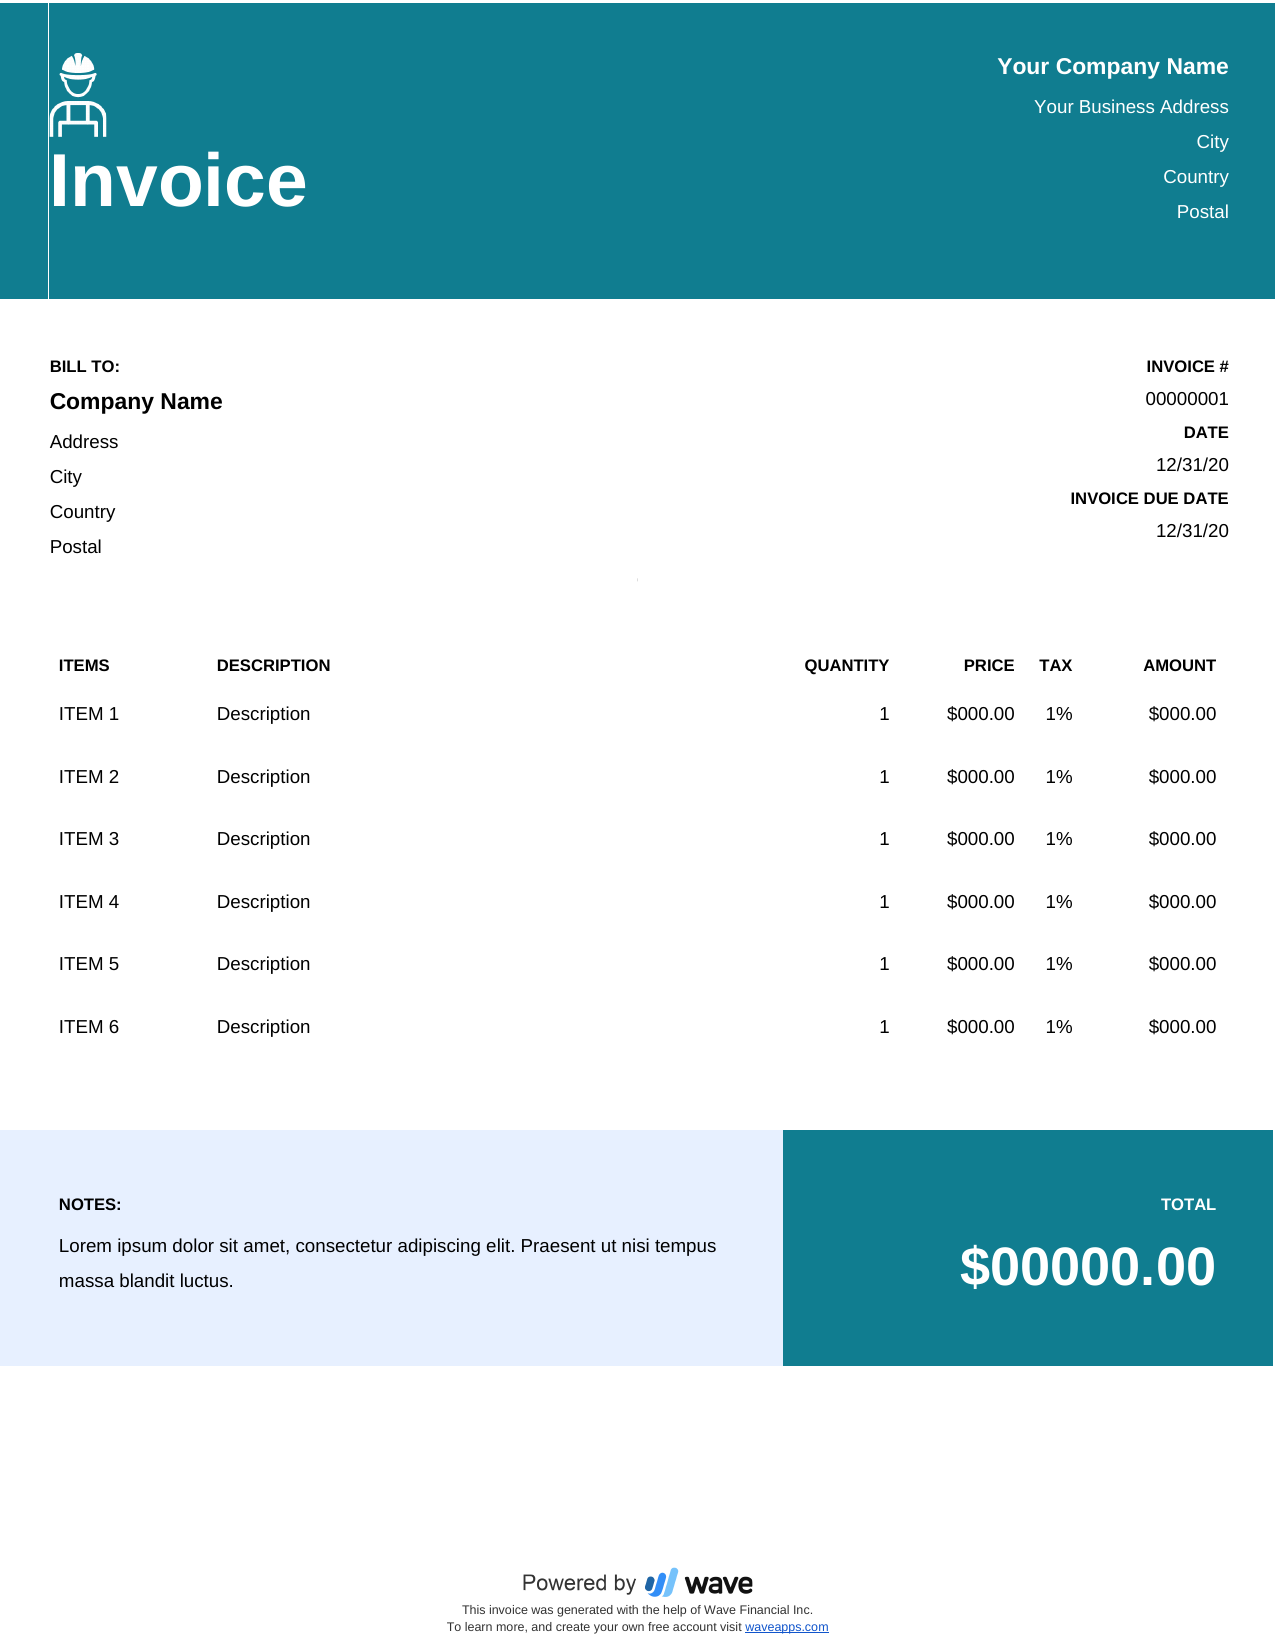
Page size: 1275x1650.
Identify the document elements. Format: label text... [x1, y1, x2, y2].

table_cell 1 [783, 818, 900, 880]
table_cell [1227, 1130, 1273, 1177]
table_cell [0, 880, 48, 942]
table_cell 1% [1025, 755, 1083, 817]
table_cell [1244, 346, 1275, 568]
table_header [1244, 3, 1275, 43]
table_cell Lorem ipsum dolor sit amet, consectetur adipiscing elit. Praesent ut nisi tempus massa blandit luctus. [48, 1224, 783, 1366]
table_cell [0, 693, 48, 755]
table_cell [1227, 755, 1273, 817]
table_cell NOTES: [48, 1177, 783, 1224]
table_cell [0, 755, 48, 817]
table_cell Your Company Name Your Business Address City Country Postal [655, 43, 1244, 299]
table_header TAX [1025, 645, 1083, 692]
table_cell 1% [1025, 943, 1083, 1005]
table_header AMOUNT [1083, 645, 1227, 692]
table_cell BILL TO: Company Name Address City Country Postal [49, 346, 625, 568]
table_cell $000.00 [900, 943, 1025, 1005]
table_cell $000.00 [1083, 755, 1227, 817]
table_cell 1% [1025, 693, 1083, 755]
table_header ITEMS [48, 645, 206, 692]
table_cell [0, 1224, 48, 1366]
table_cell [0, 299, 1275, 346]
table_header PRICE [900, 645, 1025, 692]
table_cell [1227, 818, 1273, 880]
table_cell TOTAL [783, 1177, 1227, 1224]
table_cell Description [206, 1005, 783, 1067]
table_cell [1227, 693, 1273, 755]
table_cell $000.00 [900, 755, 1025, 817]
table_cell Description [206, 818, 783, 880]
table_cell [783, 1068, 900, 1130]
table_cell [1025, 1068, 1083, 1130]
table_header [0, 645, 48, 692]
table_cell [1083, 1068, 1227, 1130]
table_cell INVOICE # 00000001 DATE 12/31/20 INVOICE DUE DATE 12/31/20 [655, 346, 1244, 568]
table_cell Invoice [49, 43, 625, 299]
table_cell 1% [1025, 818, 1083, 880]
table_cell ITEM 1 [48, 693, 206, 755]
table_cell 1 [783, 943, 900, 1005]
table_cell $000.00 [1083, 818, 1227, 880]
table_cell [1227, 1224, 1273, 1366]
table_cell [1227, 880, 1273, 942]
table_cell ITEM 2 [48, 755, 206, 817]
table_header QUANTITY [783, 645, 900, 692]
table_cell [0, 1130, 48, 1177]
table_cell ITEM 4 [48, 880, 206, 942]
table_cell [0, 346, 48, 568]
table_cell Description [206, 880, 783, 942]
table_cell $000.00 [900, 880, 1025, 942]
table_header DESCRIPTION [206, 645, 783, 692]
table_cell $000.00 [1083, 693, 1227, 755]
table_header [1227, 645, 1273, 692]
table_cell ITEM 5 [48, 943, 206, 1005]
table_cell 1 [783, 880, 900, 942]
picture [522, 1567, 753, 1599]
table_cell ITEM 6 [48, 1005, 206, 1067]
table_cell 1 [783, 755, 900, 817]
table_header [625, 3, 655, 43]
table_header [49, 3, 625, 43]
table_cell [0, 43, 48, 299]
table_cell [625, 43, 655, 299]
table_cell [48, 1130, 783, 1177]
table_cell 1 [783, 1005, 900, 1067]
table_header [655, 3, 1244, 43]
table_cell $00000.00 [783, 1224, 1227, 1366]
table_header [0, 3, 48, 43]
table_cell [1227, 943, 1273, 1005]
table_cell Description [206, 943, 783, 1005]
table_cell [48, 1068, 206, 1130]
table_cell 1 [783, 693, 900, 755]
table_cell [1227, 1177, 1273, 1224]
table_cell [0, 1177, 48, 1224]
table_cell [1227, 1068, 1273, 1130]
table_cell [0, 818, 48, 880]
table_cell $000.00 [1083, 880, 1227, 942]
table_cell [0, 943, 48, 1005]
table_cell [206, 1068, 783, 1130]
table_cell [1244, 43, 1275, 299]
table_cell [0, 1005, 48, 1067]
table_cell 1% [1025, 1005, 1083, 1067]
table_cell $000.00 [1083, 1005, 1227, 1067]
table_cell ITEM 3 [48, 818, 206, 880]
table_cell Description [206, 755, 783, 817]
table_cell [625, 346, 655, 568]
table_cell [900, 1068, 1025, 1130]
table_cell [783, 1130, 1227, 1177]
table_cell $000.00 [900, 1005, 1025, 1067]
table_cell Description [206, 693, 783, 755]
picture [49, 53, 107, 137]
table_cell $000.00 [1083, 943, 1227, 1005]
table_cell 1% [1025, 880, 1083, 942]
table_cell [0, 568, 1275, 615]
table_cell $000.00 [900, 818, 1025, 880]
table_cell [0, 1068, 48, 1130]
table_cell [1227, 1005, 1273, 1067]
table_cell $000.00 [900, 693, 1025, 755]
